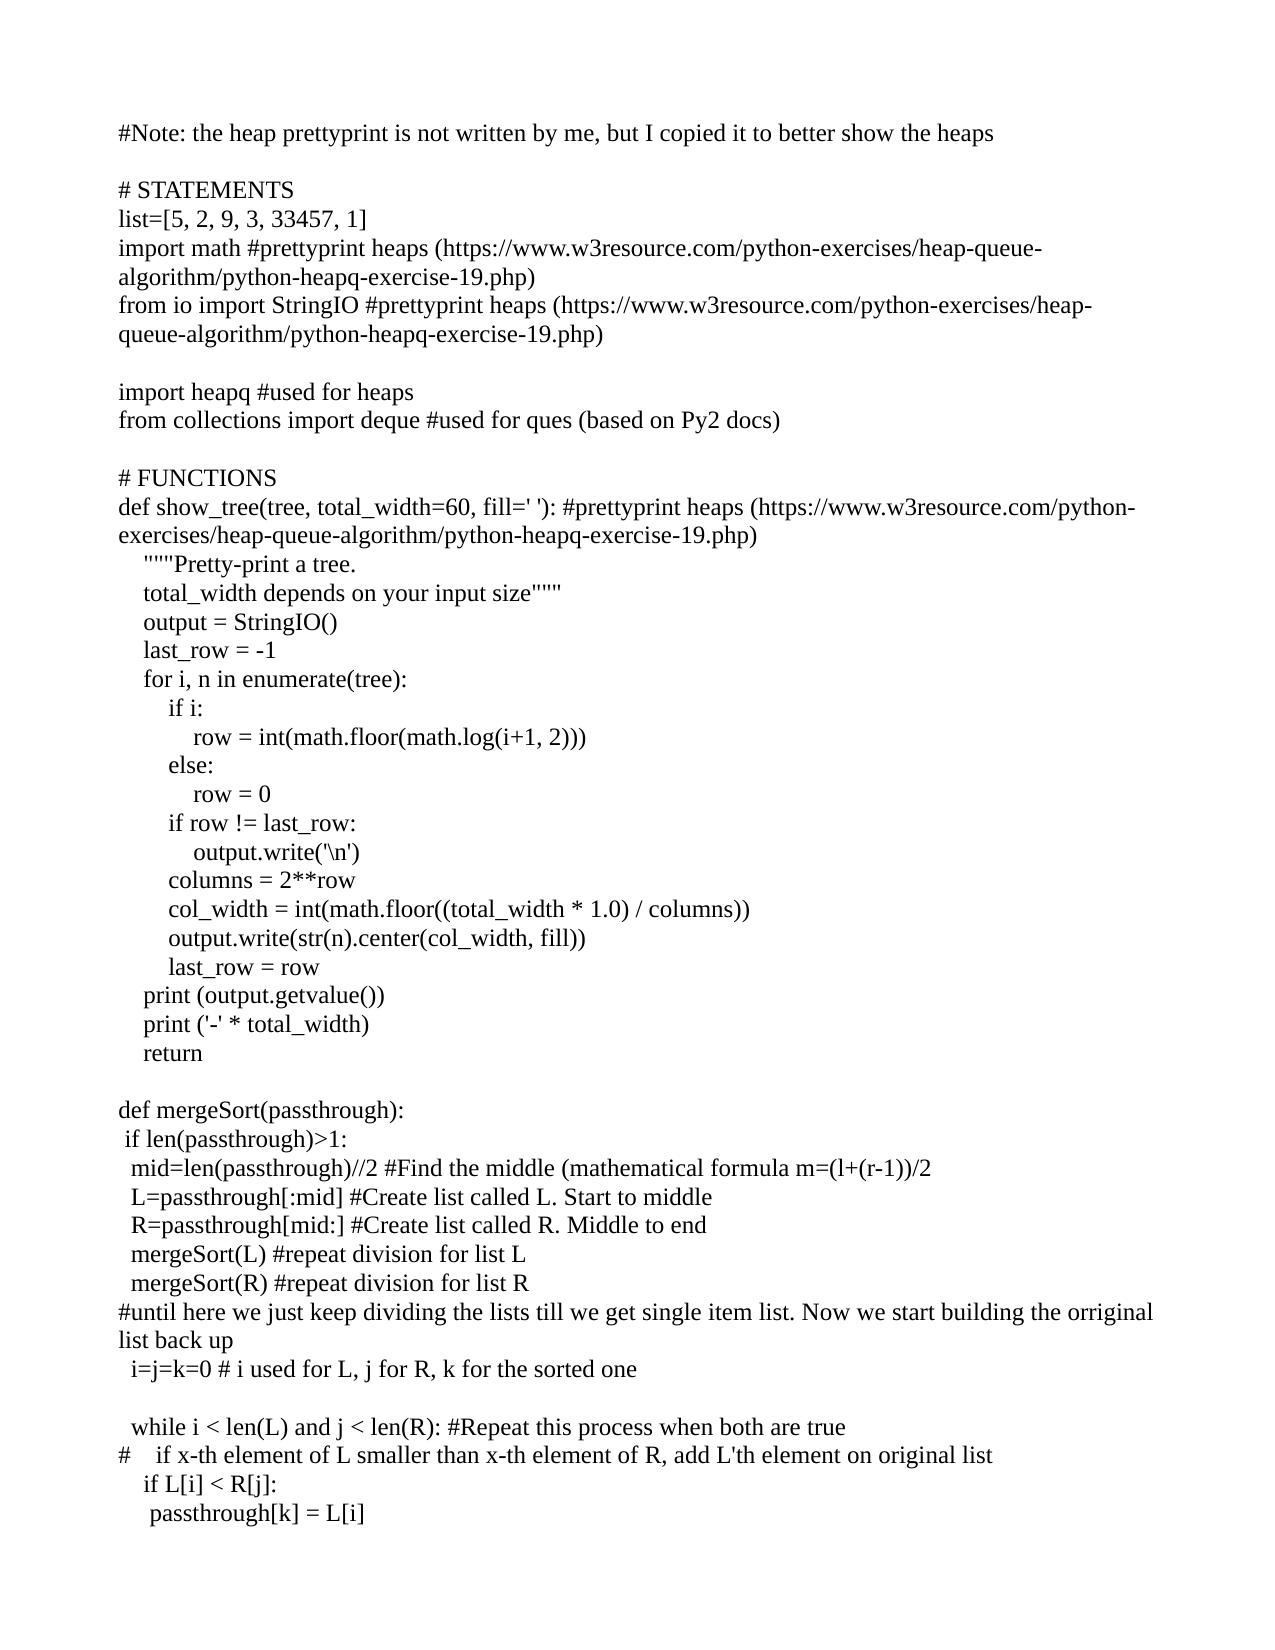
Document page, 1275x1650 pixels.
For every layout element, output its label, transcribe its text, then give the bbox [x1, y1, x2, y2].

text else: [118, 751, 1157, 779]
text row = int(math.floor(math.log(i+1, 2))) [118, 722, 1157, 751]
text i=j=k=0 # i used for L, j for R, k for the sorted one [118, 1354, 1157, 1383]
text print (output.getvalue()) [118, 981, 1157, 1009]
text if row != last_row: [118, 808, 1157, 837]
text mergeSort(R) #repeat division for list R [118, 1268, 1157, 1297]
text from io import StringIO #prettyprint heaps (https://www.w3resource.com/python-exercises/heap-queue-algorithm/python-heapq-exercise-19.php) [118, 291, 1157, 348]
text if len(passthrough)>1: [118, 1124, 1157, 1153]
text row = 0 [118, 779, 1157, 808]
text #until here we just keep dividing the lists till we get single item list. Now we start building the orriginal list back up [118, 1297, 1157, 1354]
text passthrough[k] = L[i] [118, 1498, 1157, 1527]
text mid=len(passthrough)//2 #Find the middle (mathematical formula m=(l+(r-1))/2 [118, 1153, 1157, 1182]
text columns = 2**row [118, 866, 1157, 894]
text # STATEMENTS [118, 176, 1157, 204]
text output = StringIO() [118, 607, 1157, 636]
text last_row = -1 [118, 636, 1157, 664]
text list=[5, 2, 9, 3, 33457, 1] [118, 204, 1157, 233]
text output.write('\n') [118, 837, 1157, 866]
text # if x-th element of L smaller than x-th element of R, add L'th element on original list [118, 1441, 1157, 1469]
text output.write(str(n).center(col_width, fill)) [118, 923, 1157, 952]
text import heapq #used for heaps [118, 377, 1157, 406]
text print ('-' * total_width) [118, 1009, 1157, 1038]
text from collections import deque #used for ques (based on Py2 docs) [118, 406, 1157, 434]
text while i < len(L) and j < len(R): #Repeat this process when both are true [118, 1412, 1157, 1441]
text def show_tree(tree, total_width=60, fill=' '): #prettyprint heaps (https://www.w3resource.com/python-exercises/heap-queue-algorithm/python-heapq-exercise-19.php) [118, 492, 1157, 549]
text L=passthrough[:mid] #Create list called L. Start to middle [118, 1182, 1157, 1211]
text for i, n in enumerate(tree): [118, 664, 1157, 693]
text def mergeSort(passthrough): [118, 1096, 1157, 1124]
text if L[i] < R[j]: [118, 1469, 1157, 1498]
text last_row = row [118, 952, 1157, 981]
text return [118, 1038, 1157, 1067]
text if i: [118, 693, 1157, 722]
text col_width = int(math.floor((total_width * 1.0) / columns)) [118, 894, 1157, 923]
text # FUNCTIONS [118, 463, 1157, 492]
text """Pretty-print a tree. [118, 549, 1157, 578]
text R=passthrough[mid:] #Create list called R. Middle to end [118, 1211, 1157, 1239]
text mergeSort(L) #repeat division for list L [118, 1239, 1157, 1268]
text total_width depends on your input size""" [118, 578, 1157, 607]
text import math #prettyprint heaps (https://www.w3resource.com/python-exercises/heap-queue-algorithm/python-heapq-exercise-19.php) [118, 233, 1157, 291]
text #Note: the heap prettyprint is not written by me, but I copied it to better show the heaps [118, 118, 1157, 147]
